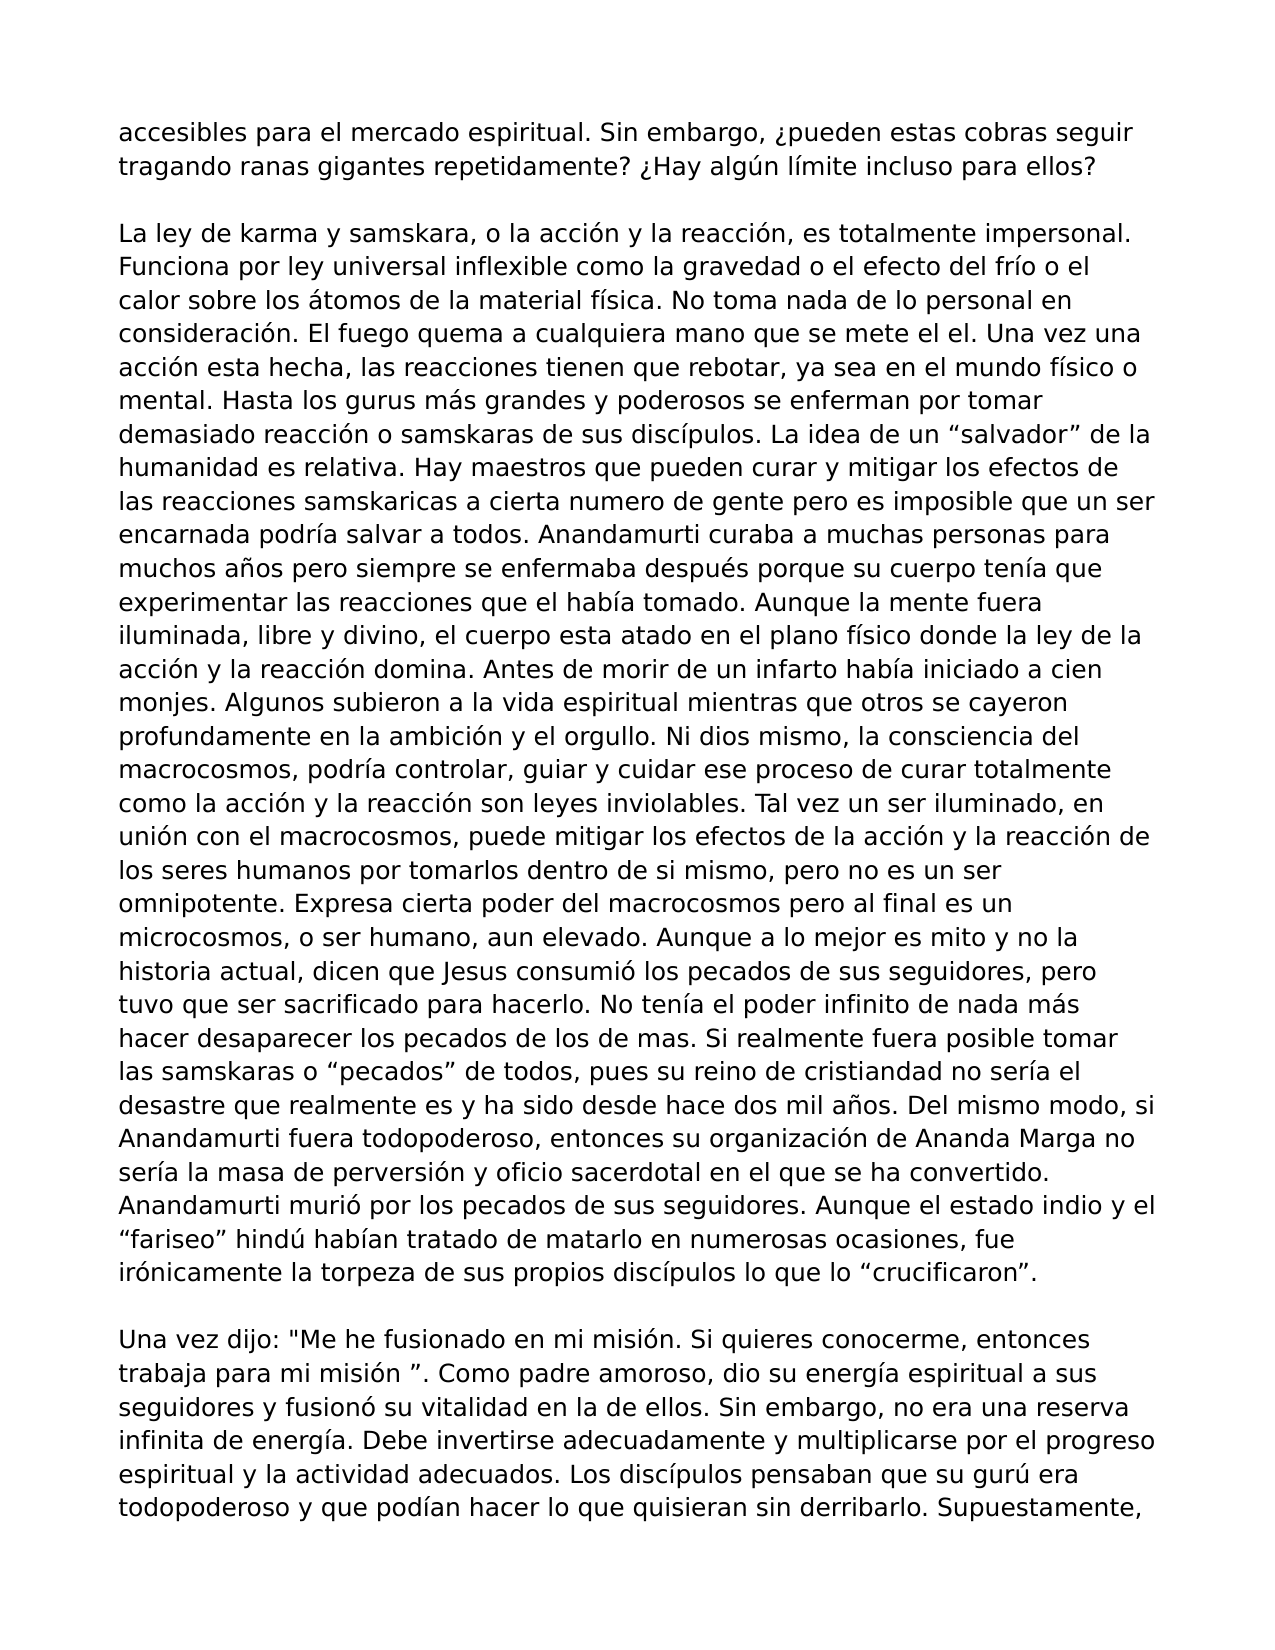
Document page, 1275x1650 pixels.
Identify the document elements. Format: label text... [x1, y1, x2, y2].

text accesibles para el mercado espiritual. Sin embargo, ¿pueden estas cobras seguir tragando ranas gigantes repetidamente? ¿Hay algún límite incluso para ellos? La ley de karma y samskara, o la acción y la reacción, es totalmente impersonal. Funciona por ley universal inflexible como la gravedad o el efecto del frío o el calor sobre los átomos de la material física. No toma nada de lo personal en consideración. El fuego quema a cualquiera mano que se mete el el. Una vez una acción esta hecha, las reacciones tienen que rebotar, ya sea en el mundo físico o mental. Hasta los gurus más grandes y poderosos se enferman por tomar demasiado reacción o samskaras de sus discípulos. La idea de un “salvador” de la humanidad es relativa. Hay maestros que pueden curar y mitigar los efectos de las reacciones samskaricas a cierta numero de gente pero es imposible que un ser encarnada podría salvar a todos. Anandamurti curaba a muchas personas para muchos años pero siempre se enfermaba después porque su cuerpo tenía que experimentar las reacciones que el había tomado. Aunque la mente fuera iluminada, libre y divino, el cuerpo esta atado en el plano físico donde la ley de la acción y la reacción domina. Antes de morir de un infarto había iniciado a cien monjes. Algunos subieron a la vida espiritual mientras que otros se cayeron profundamente en la ambición y el orgullo. Ni dios mismo, la consciencia del macrocosmos, podría controlar, guiar y cuidar ese proceso de curar totalmente como la acción y la reacción son leyes inviolables. Tal vez un ser iluminado, en unión con el macrocosmos, puede mitigar los efectos de la acción y la reacción de los seres humanos por tomarlos dentro de si mismo, pero no es un ser omnipotente. Expresa cierta poder del macrocosmos pero al final es un microcosmos, o ser humano, aun elevado. Aunque a lo mejor es mito y no la historia actual, dicen que Jesus consumió los pecados de sus seguidores, pero tuvo que ser sacrificado para hacerlo. No tenía el poder infinito de nada más hacer desaparecer los pecados de los de mas. Si realmente fuera posible tomar las samskaras o “pecados” de todos, pues su reino de cristiandad no sería el desastre que realmente es y ha sido desde hace dos mil años. Del mismo modo, si Anandamurti fuera todopoderoso, entonces su organización de Ananda Marga no sería la masa de perversión y oficio sacerdotal en el que se ha convertido. Anandamurti murió por los pecados de sus seguidores. Aunque el estado indio y el “fariseo” hindú habían tratado de matarlo en numerosas ocasiones, fue irónicamente la torpeza de sus propios discípulos lo que lo “crucificaron”. Una vez dijo: "Me he fusionado en mi misión. Si quieres conocerme, entonces trabaja para mi misión ”. Como padre amoroso, dio su energía espiritual a sus seguidores y fusionó su vitalidad en la de ellos. Sin embargo, no era una reserva infinita de energía. Debe invertirse adecuadamente y multiplicarse por el progreso espiritual y la actividad adecuados. Los discípulos pensaban que su gurú era todopoderoso y que podían hacer lo que quisieran sin derribarlo. Supuestamente, [118, 118, 1157, 1522]
